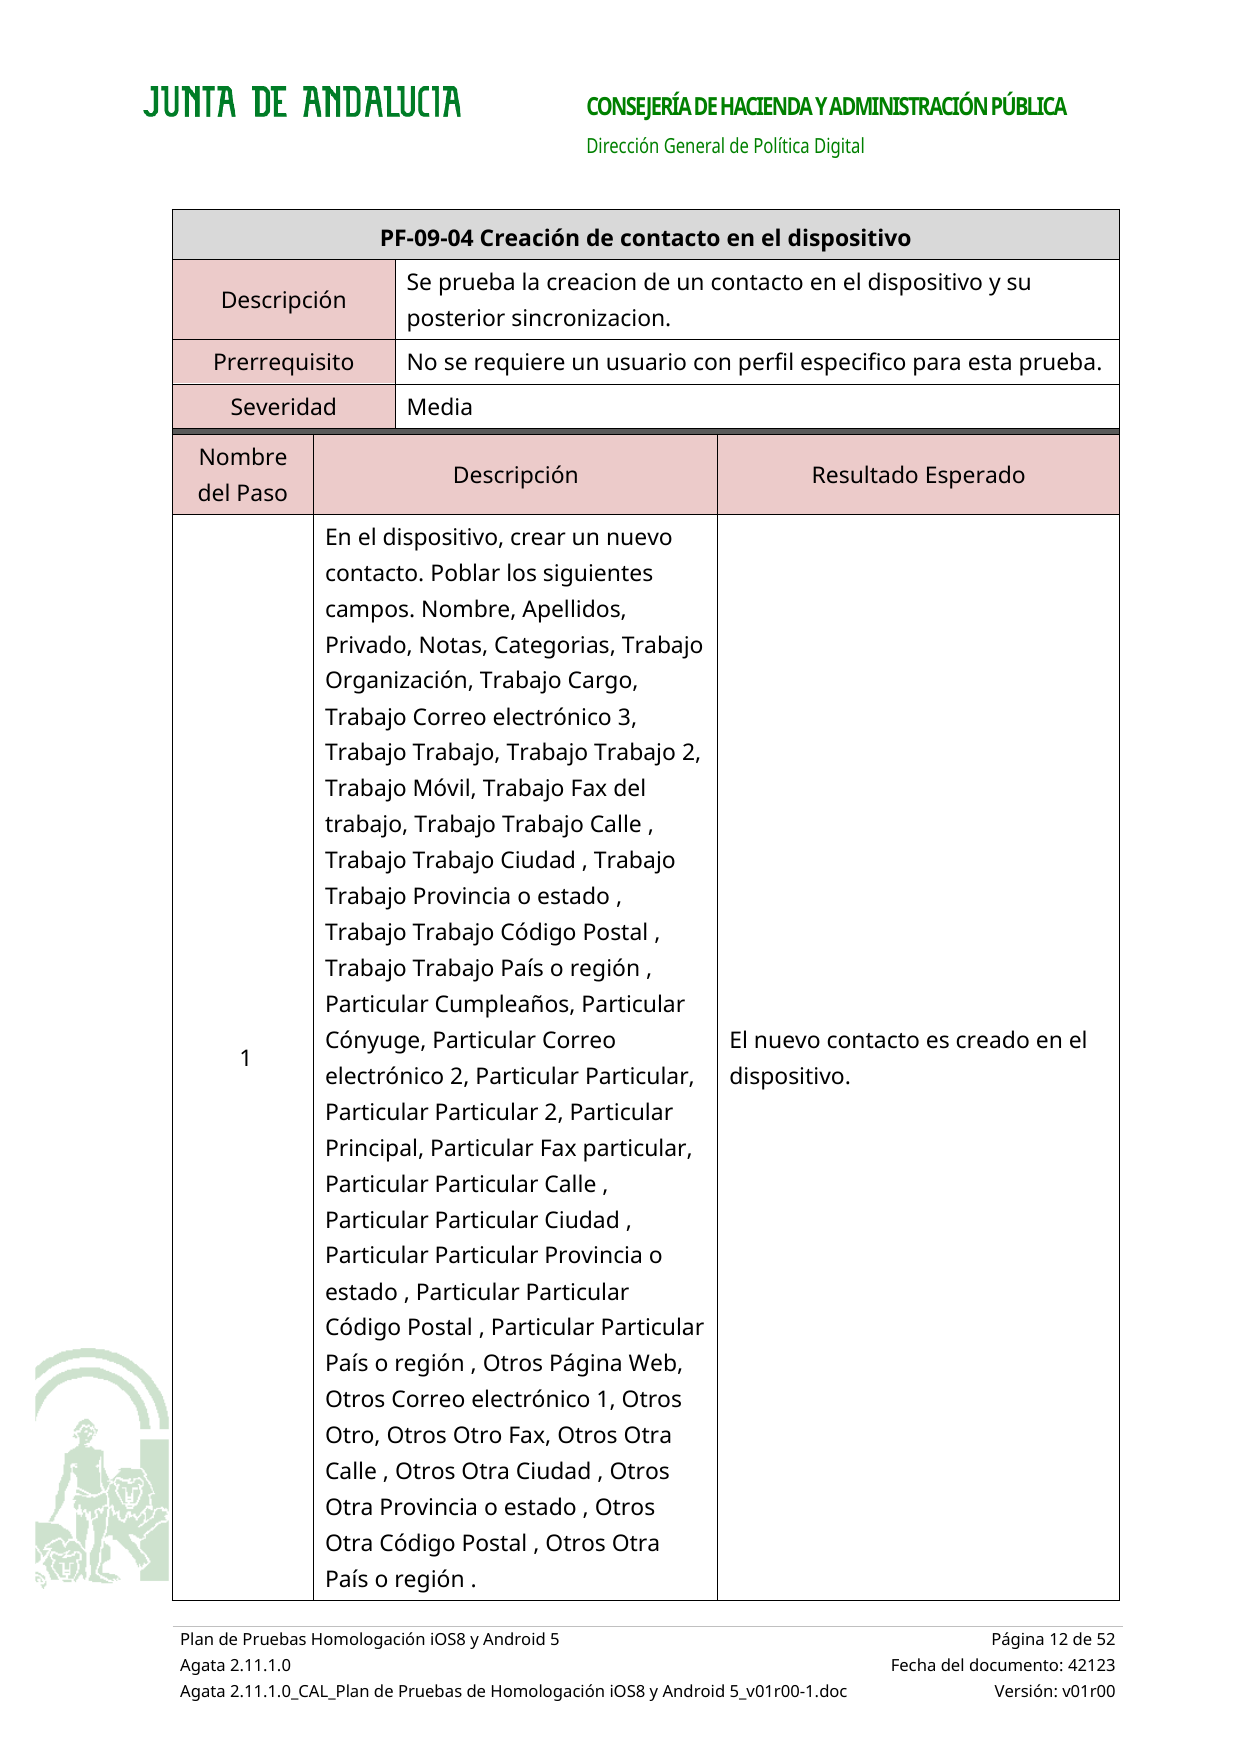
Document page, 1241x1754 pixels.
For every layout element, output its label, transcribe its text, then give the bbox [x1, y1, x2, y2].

table_cell [173, 429, 1119, 434]
table_cell Descripción [173, 260, 395, 339]
table_cell Descripción [314, 435, 717, 514]
table_cell 1 [173, 515, 313, 1600]
table_cell Media [396, 385, 1119, 428]
table_cell Prerrequisito [173, 340, 395, 383]
table_cell El nuevo contacto es creado en el dispositivo. [718, 515, 1119, 1600]
picture [143, 86, 461, 117]
table_cell Nombre del Paso [173, 435, 313, 514]
table_cell Severidad [173, 385, 395, 428]
table_cell En el dispositivo, crear un nuevo contacto. Poblar los siguientes campos. Nombre, Apellidos, Privado, Notas, Categorias, Trabajo Organización, Trabajo Cargo, Trabajo Correo electrónico 3, Trabajo Trabajo, Trabajo Trabajo 2, Trabajo Móvil, Trabajo Fax del trabajo, Trabajo Trabajo Calle , Trabajo Trabajo Ciudad , Trabajo Trabajo Provincia o estado , Trabajo Trabajo Código Postal , Trabajo Trabajo País o región , Particular Cumpleaños, Particular Cónyuge, Particular Correo electrónico 2, Particular Particular, Particular Particular 2, Particular Principal, Particular Fax particular, Particular Particular Calle , Particular Particular Ciudad , Particular Particular Provincia o estado , Particular Particular Código Postal , Particular Particular País o región , Otros Página Web, Otros Correo electrónico 1, Otros Otro, Otros Otro Fax, Otros Otra Calle , Otros Otra Ciudad , Otros Otra Provincia o estado , Otros Otra Código Postal , Otros Otra País o región . [314, 515, 717, 1600]
table_cell Resultado Esperado [718, 435, 1119, 514]
table_cell No se requiere un usuario con perfil especifico para esta prueba. [396, 340, 1119, 383]
table_header PF-09-04 Creación de contacto en el dispositivo [173, 210, 1119, 259]
table_cell Se prueba la creacion de un contacto en el dispositivo y su posterior sincronizacion. [396, 260, 1119, 339]
